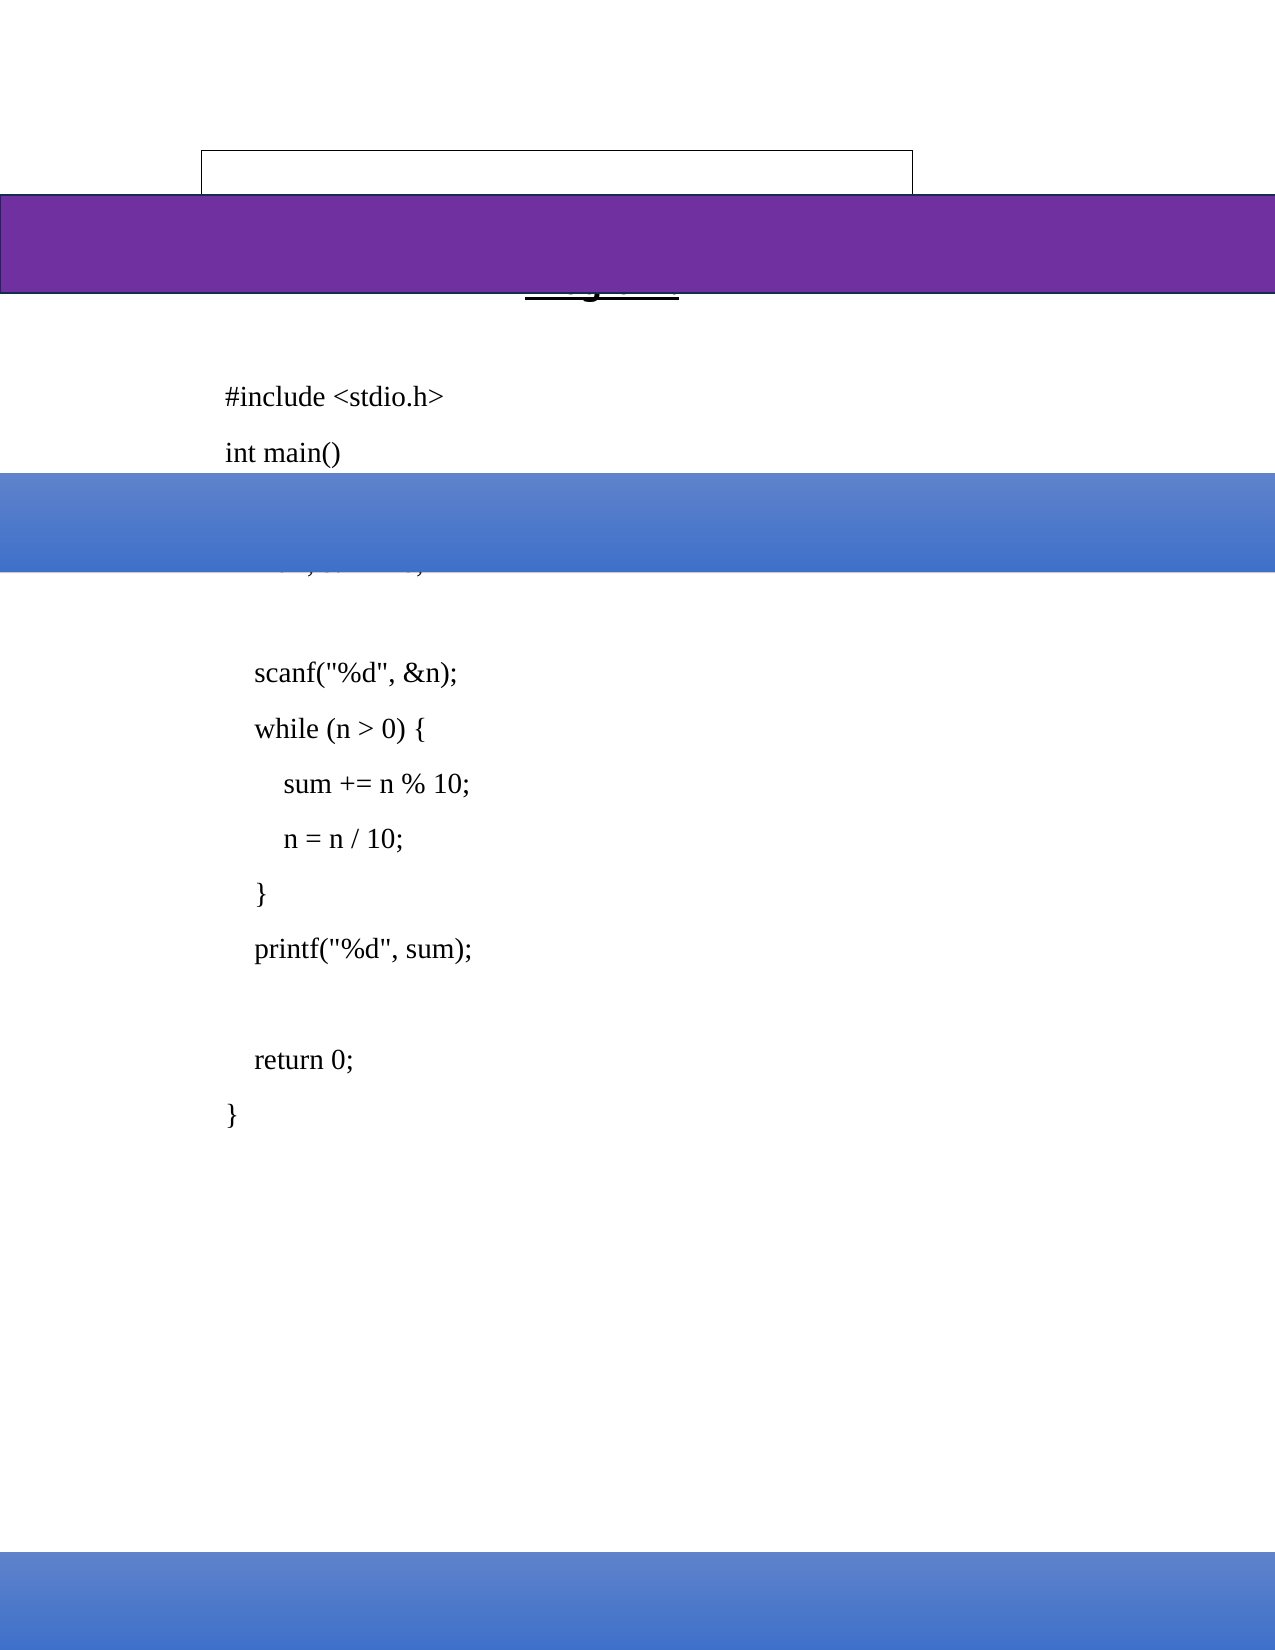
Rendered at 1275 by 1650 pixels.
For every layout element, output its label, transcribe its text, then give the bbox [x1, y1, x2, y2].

list int n, sum = 0; [225, 574, 1125, 579]
list Program: [525, 294, 1125, 304]
list printf("%d", sum); [225, 932, 1125, 965]
list return 0; [225, 1042, 1125, 1076]
list scanf("%d", &n); [225, 656, 1125, 689]
table_header [202, 151, 912, 194]
list } [225, 1097, 1125, 1131]
list #include <stdio.h> [225, 379, 1125, 413]
list n = n / 10; [225, 821, 1125, 855]
list sum += n % 10; [225, 766, 1125, 799]
list int main() [225, 435, 1125, 468]
list while (n > 0) { [225, 711, 1125, 744]
list } [225, 876, 1125, 910]
